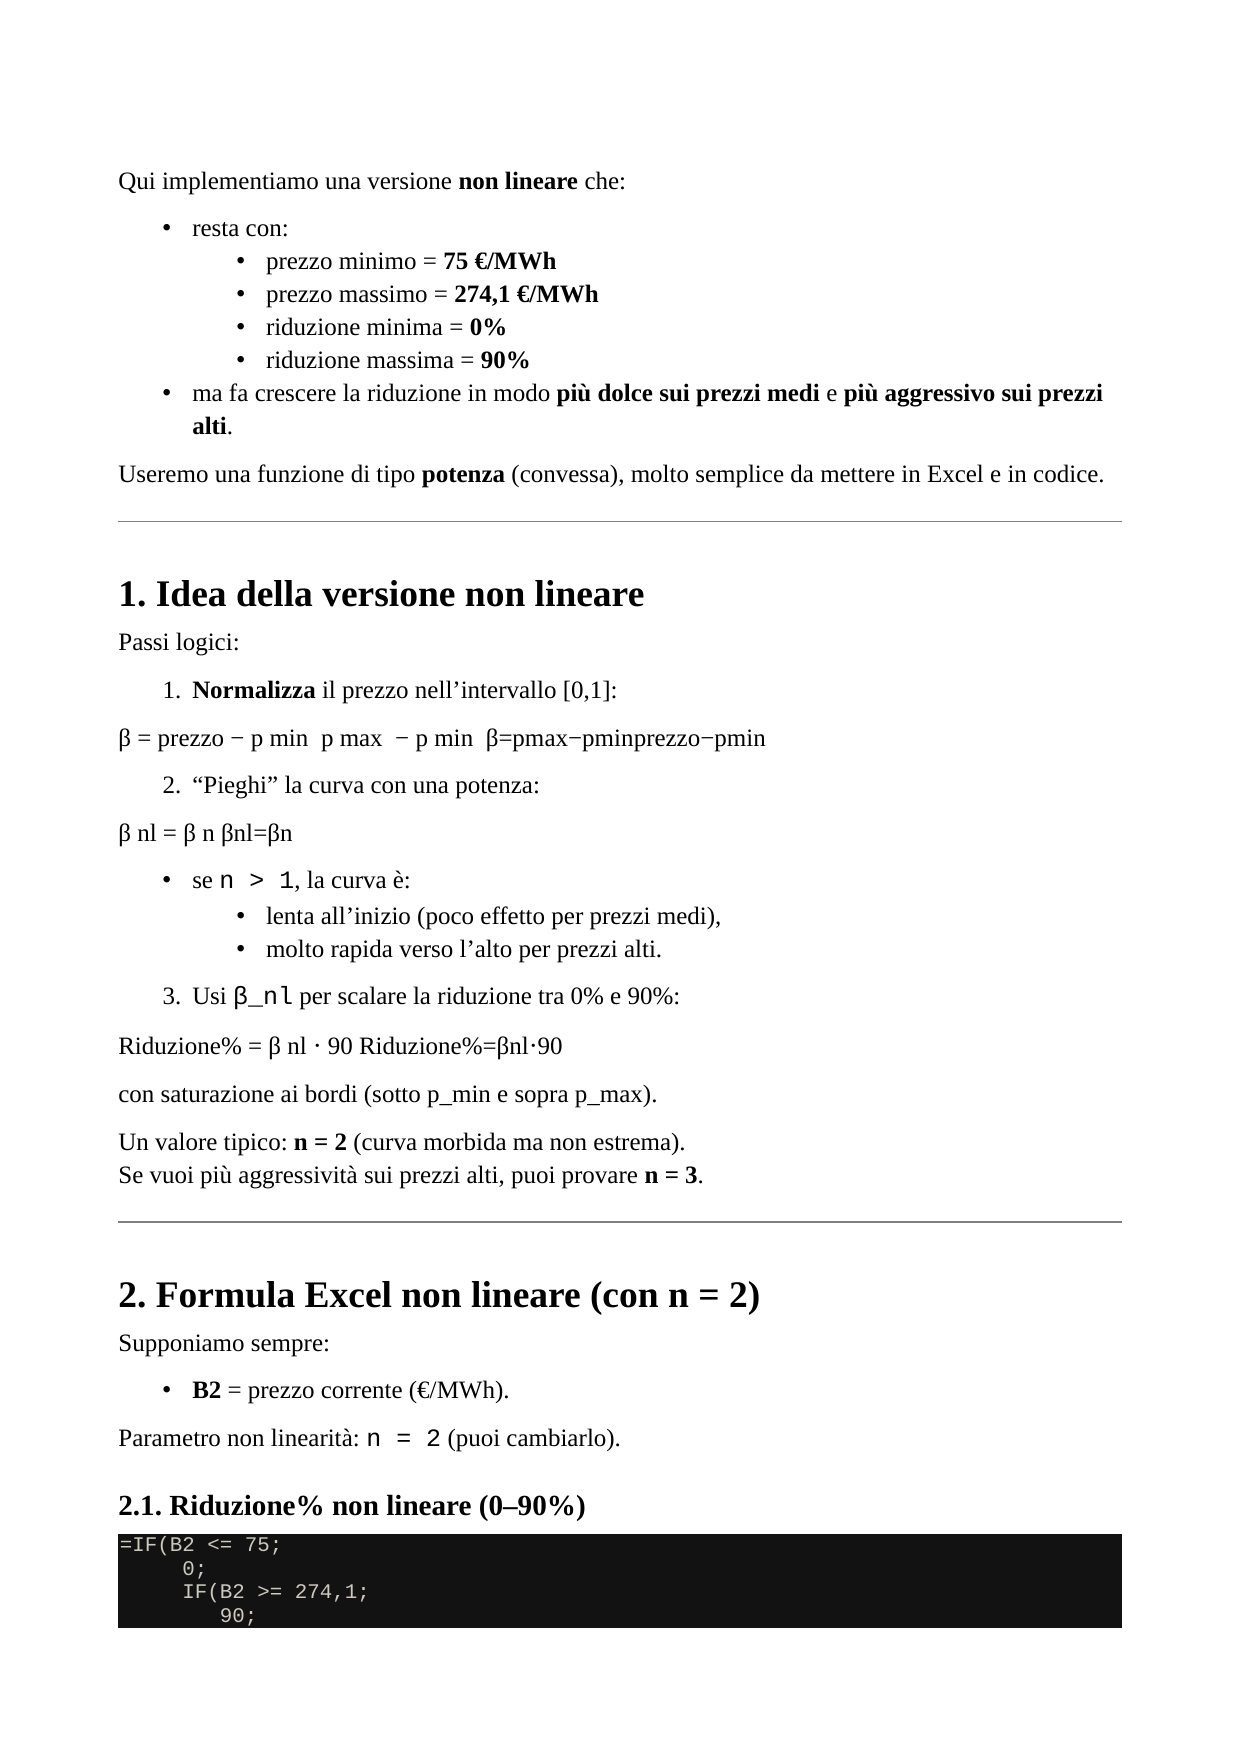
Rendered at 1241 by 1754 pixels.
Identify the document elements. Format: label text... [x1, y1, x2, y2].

text Supponiamo sempre: [118, 1328, 1122, 1357]
list prezzo minimo = 75 €/MWh [236, 246, 1122, 275]
text con saturazione ai bordi (sotto p_min e sopra p_max). [118, 1079, 1122, 1108]
text =IF(B2 <= 75; [118, 1534, 1122, 1557]
text Useremo una funzione di tipo potenza (convessa), molto semplice da mettere in Excel e in codice. [118, 459, 1122, 488]
list riduzione massima = 90% [236, 345, 1122, 374]
list ma fa crescere la riduzione in modo più dolce sui prezzi medi e più aggressivo sui prezzi alti. [162, 378, 1122, 440]
subtitle 2.1. Riduzione% non lineare (0–90%) [118, 1488, 1122, 1521]
list resta con: [162, 213, 1122, 242]
text Qui implementiamo una versione non lineare che: [118, 166, 1122, 194]
list Usi β_nl per scalare la riduzione tra 0% e 90%: [162, 981, 1122, 1012]
text Un valore tipico: n = 2 (curva morbida ma non estrema). Se vuoi più aggressività sui prezzi alti, puoi provare n = 3. [118, 1127, 1122, 1188]
subtitle 1. Idea della versione non lineare [118, 572, 1122, 615]
list Normalizza il prezzo nell’intervallo [0,1]: [162, 675, 1122, 704]
subtitle 2. Formula Excel non lineare (con n = 2) [118, 1272, 1122, 1316]
text Passi logici: [118, 627, 1122, 656]
text Riduzione% = β nl ⋅ 90 Riduzione%=βnl​⋅90 [118, 1031, 1122, 1060]
text IF(B2 >= 274,1; [118, 1581, 1122, 1605]
text Parametro non linearità: n = 2 (puoi cambiarlo). [118, 1423, 1122, 1454]
list B2 = prezzo corrente (€/MWh). [162, 1376, 1122, 1404]
text β = prezzo − p min ⁡ p max ⁡ − p min ⁡ β=pmax​−pmin​prezzo−pmin​​ [118, 723, 1122, 751]
text β nl = β n βnl​=βn [118, 818, 1122, 847]
list “Pieghi” la curva con una potenza: [162, 770, 1122, 799]
text 0; [118, 1557, 1122, 1581]
list lenta all’inizio (poco effetto per prezzi medi), [236, 901, 1122, 929]
list prezzo massimo = 274,1 €/MWh [236, 279, 1122, 308]
list se n > 1, la curva è: [162, 865, 1122, 896]
text 90; [118, 1605, 1122, 1628]
list riduzione minima = 0% [236, 312, 1122, 341]
list molto rapida verso l’alto per prezzi alti. [236, 934, 1122, 963]
